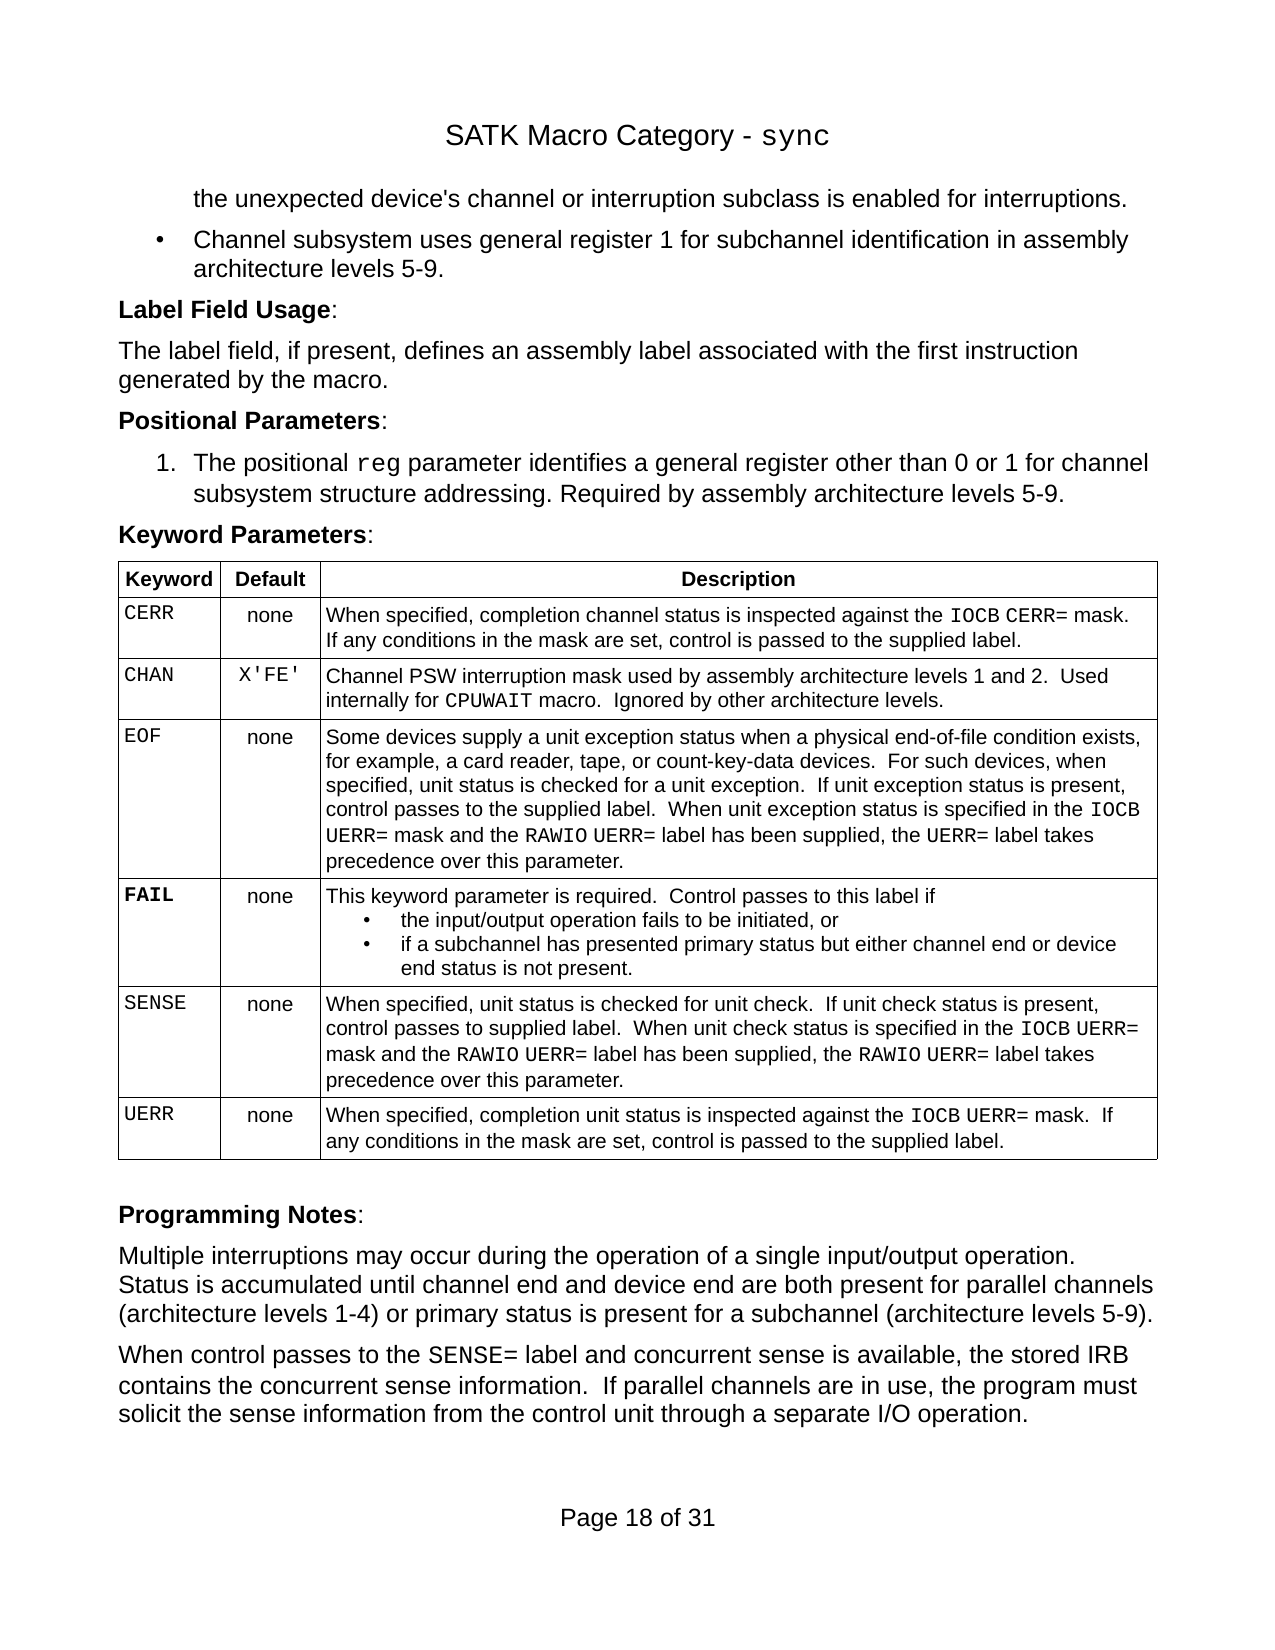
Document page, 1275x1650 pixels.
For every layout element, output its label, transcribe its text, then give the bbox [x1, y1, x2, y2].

text Keyword Parameters: [118, 520, 1157, 548]
table_cell Some devices supply a unit exception status when a physical end-of-file condition exists, for example, a card reader, tape, or count-key-data devices. For such devices, when specified, unit status is checked for a unit exception. If unit exception status is present, control passes to the supplied label. When unit exception status is specified in the IOCB UERR= mask and the RAWIO UERR= label has been supplied, the UERR= label takes precedence over this parameter. [321, 720, 1157, 878]
list the unexpected device's channel or interruption subclass is enabled for interruptions. [156, 184, 1157, 212]
text Multiple interruptions may occur during the operation of a single input/output operation. Status is accumulated until channel end and device end are both present for parallel channels (architecture levels 1-4) or primary status is present for a subchannel (architecture levels 5-9). [118, 1241, 1157, 1327]
table_cell CHAN [119, 659, 220, 719]
table_header Description [321, 562, 1157, 597]
table_cell EOF [119, 720, 220, 878]
list Channel subsystem uses general register 1 for subchannel identification in assembly architecture levels 5-9. [156, 225, 1157, 283]
table_header Default [221, 562, 320, 597]
table_cell This keyword parameter is required. Control passes to this label if the input/output operation fails to be initiated, or if a subchannel has presented primary status but either channel end or device end status is not present. [321, 879, 1157, 986]
text When control passes to the SENSE= label and concurrent sense is available, the stored IRB contains the concurrent sense information. If parallel channels are in use, the program must solicit the sense information from the control unit through a separate I/O operation. [118, 1340, 1157, 1428]
text Programming Notes: [118, 1200, 1157, 1228]
table_cell When specified, completion channel status is inspected against the IOCB CERR= mask. If any conditions in the mask are set, control is passed to the supplied label. [321, 598, 1157, 658]
table_cell Channel PSW interruption mask used by assembly architecture levels 1 and 2. Used internally for CPUWAIT macro. Ignored by other architecture levels. [321, 659, 1157, 719]
table_cell none [221, 879, 320, 986]
table_cell none [221, 1098, 320, 1158]
list The positional reg parameter identifies a general register other than 0 or 1 for channel subsystem structure addressing. Required by assembly architecture levels 5-9. [156, 448, 1157, 507]
table_cell When specified, completion unit status is inspected against the IOCB UERR= mask. If any conditions in the mask are set, control is passed to the supplied label. [321, 1098, 1157, 1158]
table_cell FAIL [119, 879, 220, 986]
table_cell X'FE' [221, 659, 320, 719]
table_cell none [221, 987, 320, 1097]
text Positional Parameters: [118, 406, 1157, 435]
table_cell When specified, unit status is checked for unit check. If unit check status is present, control passes to supplied label. When unit check status is specified in the IOCB UERR= mask and the RAWIO UERR= label has been supplied, the RAWIO UERR= label takes precedence over this parameter. [321, 987, 1157, 1097]
table_cell none [221, 598, 320, 658]
table_cell none [221, 720, 320, 878]
text Label Field Usage: [118, 295, 1157, 324]
table_cell CERR [119, 598, 220, 658]
table_cell SENSE [119, 987, 220, 1097]
table_cell UERR [119, 1098, 220, 1158]
text The label field, if present, defines an assembly label associated with the first instruction generated by the macro. [118, 336, 1157, 394]
table_header Keyword [119, 562, 220, 597]
